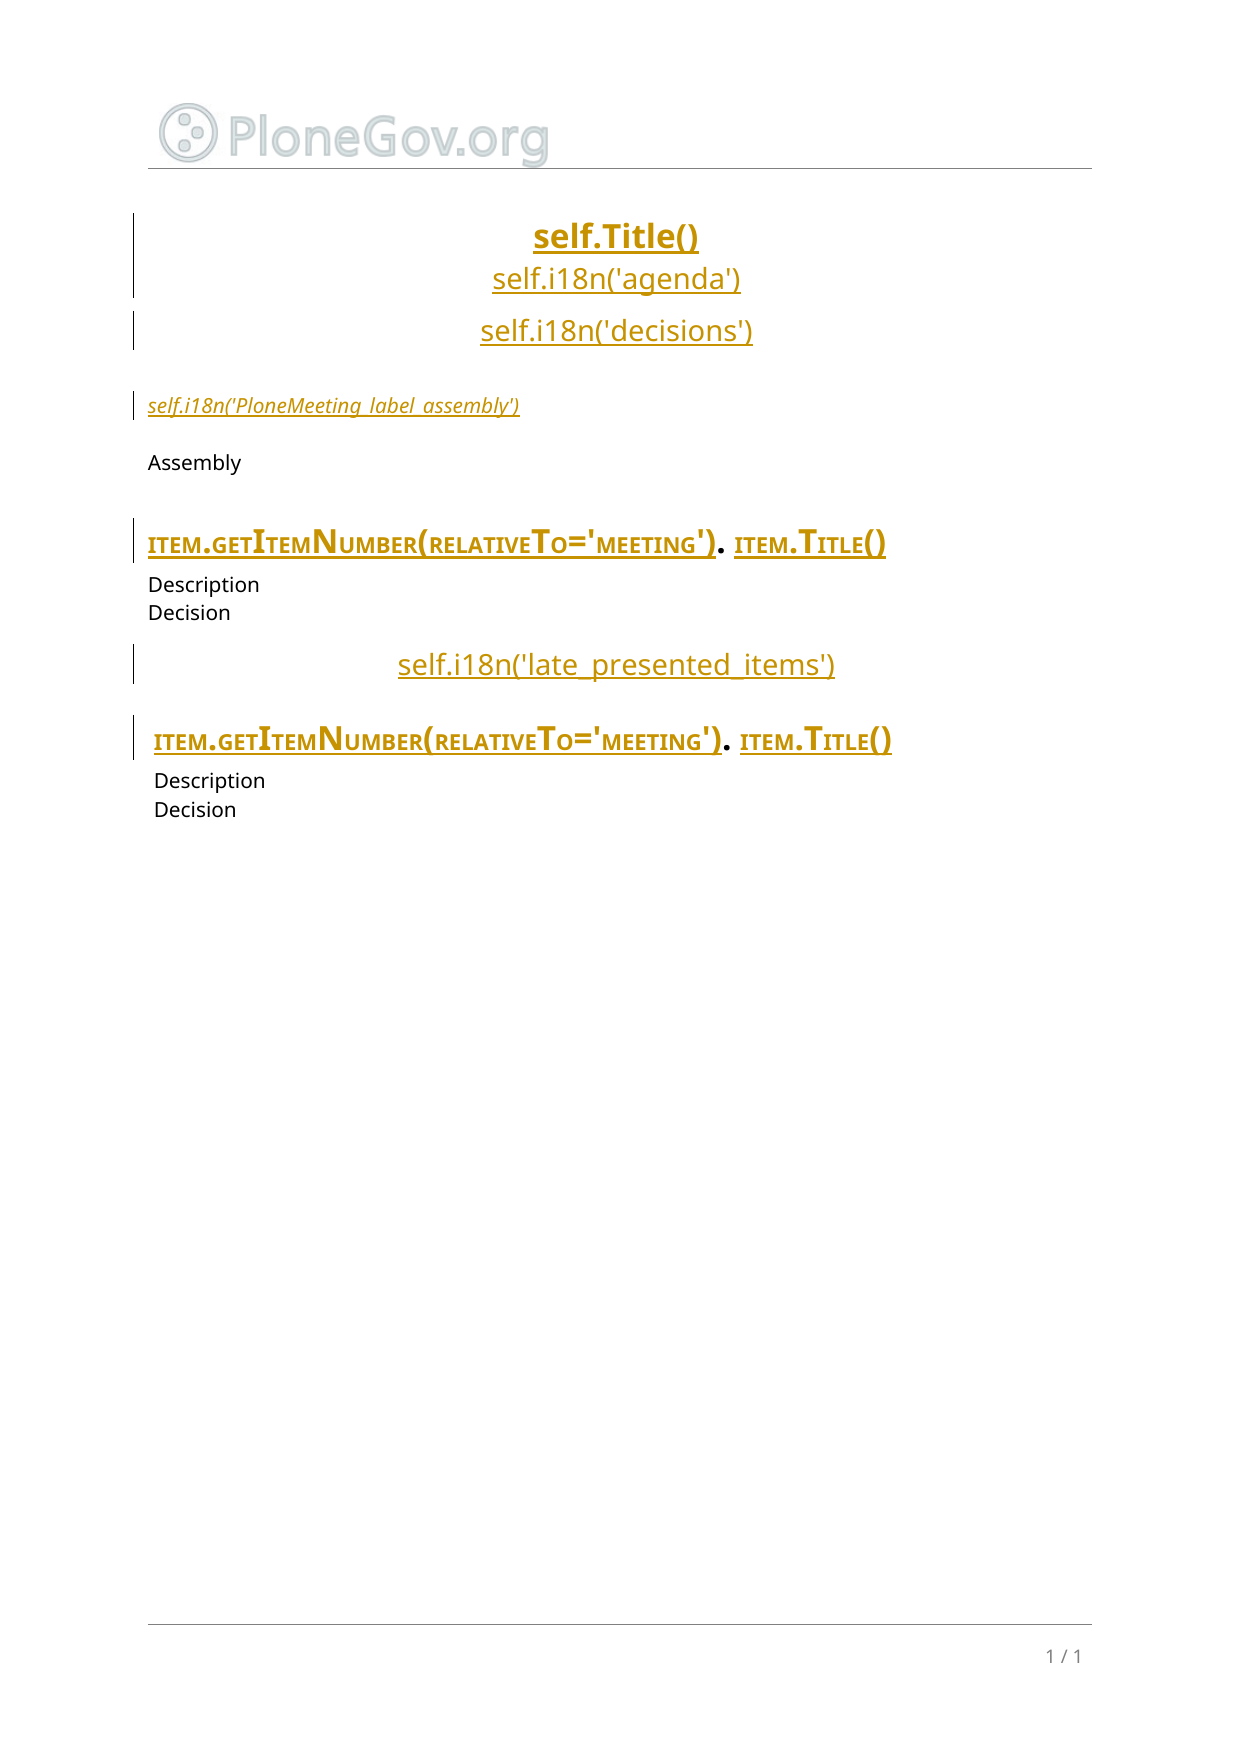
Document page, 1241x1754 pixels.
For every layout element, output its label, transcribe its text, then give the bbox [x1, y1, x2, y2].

picture [155, 101, 549, 168]
text Decision [148, 598, 1092, 627]
subtitle self.i18n('agenda') [148, 259, 1092, 298]
subtitle item.getItemNumber(relativeTo='meeting'). item.Title() [148, 518, 1092, 563]
text self.i18n('PloneMeeting_label_assembly') [148, 391, 1092, 420]
text Description [148, 570, 1092, 598]
text Assembly [148, 448, 1092, 477]
subtitle self.i18n('decisions') [148, 311, 1092, 350]
table_header item.getItemNumber(relativeTo='meeting'). item.Title() Description Decision [148, 696, 1092, 829]
subtitle self.Title() [148, 213, 1092, 259]
subtitle self.i18n('late_presented_items') [148, 644, 1092, 683]
